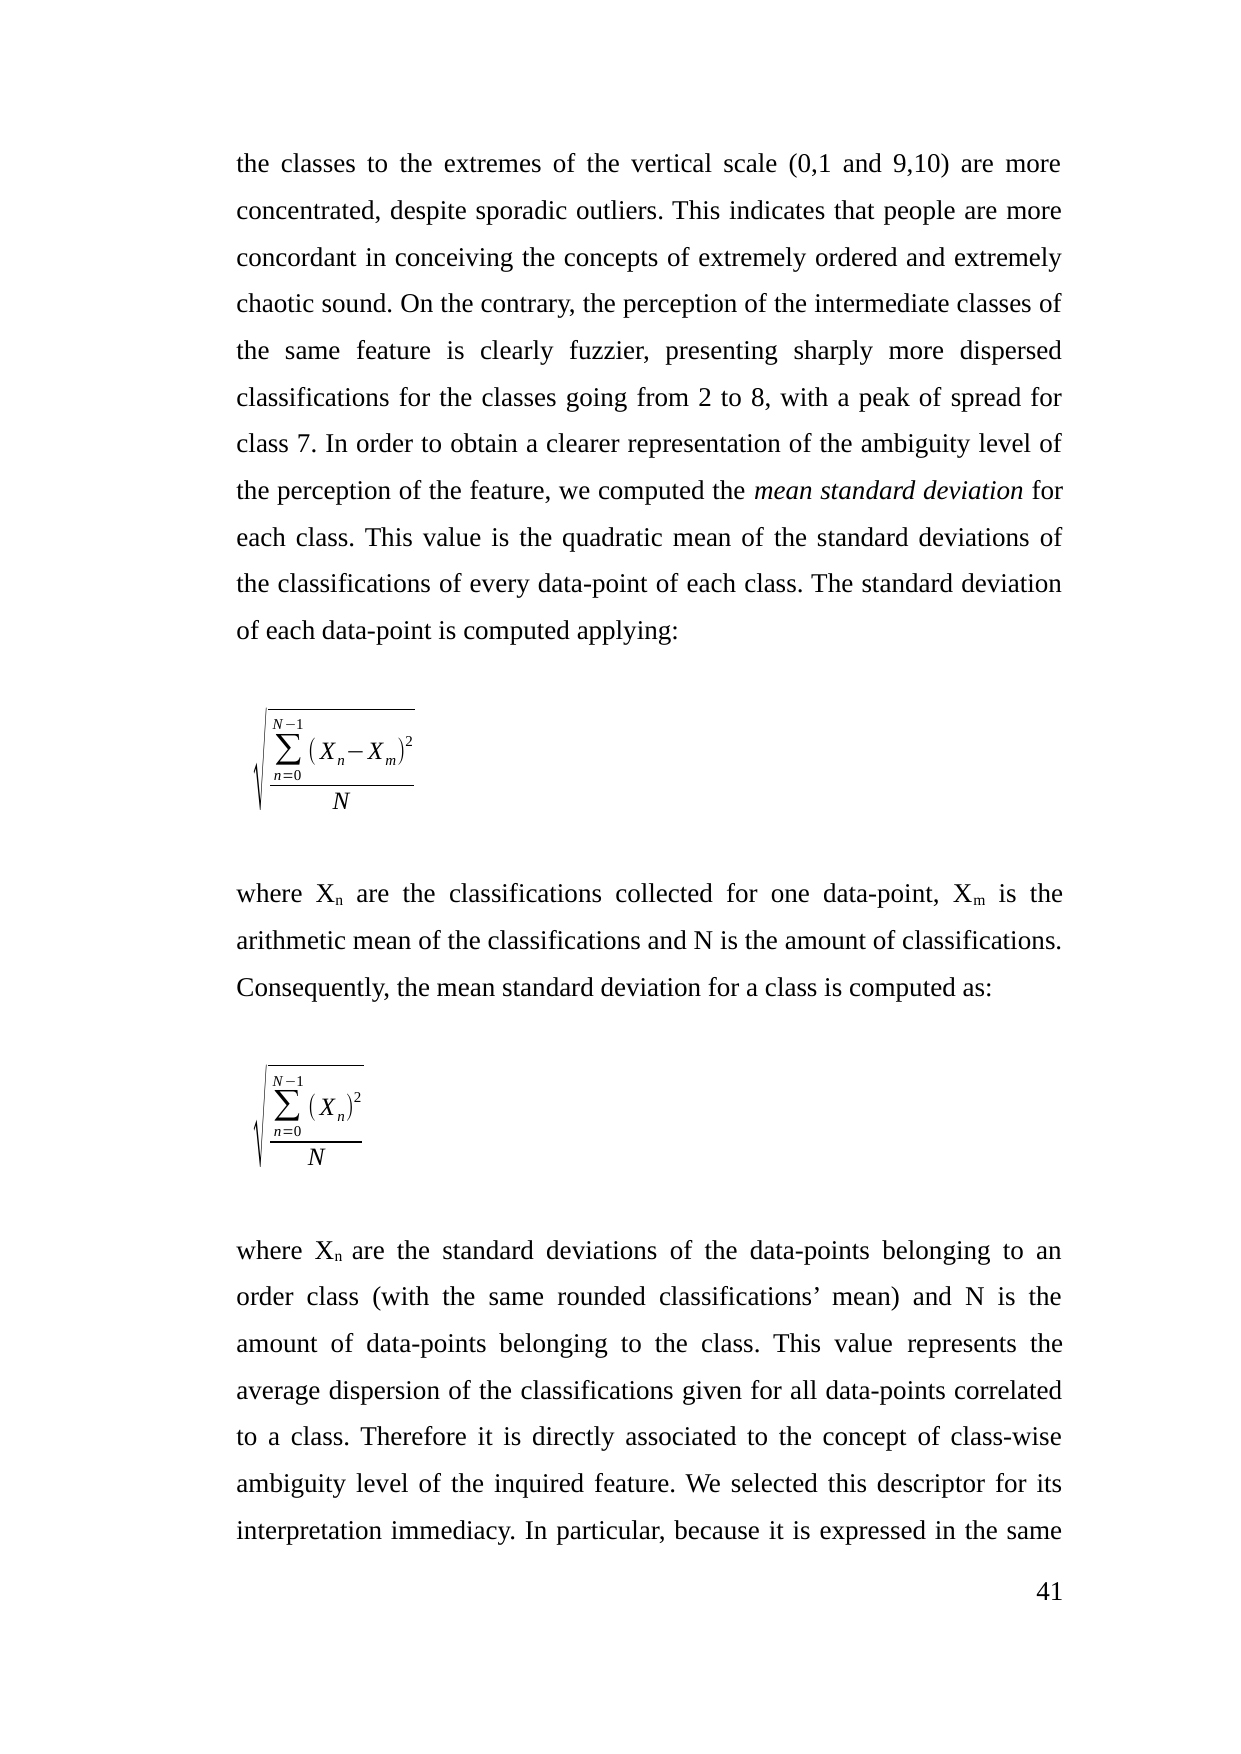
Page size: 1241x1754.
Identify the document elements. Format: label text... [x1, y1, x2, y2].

text where Xn are the standard deviations of the data-points belonging to an order class (with the same rounded classifications’ mean) and N is the amount of data-points belonging to the class. This value represents the average dispersion of the classifications given for all data-points correlated to a class. Therefore it is directly associated to the concept of class-wise ambiguity level of the inquired feature. We selected this descriptor for its interpretation immediacy. In particular, because it is expressed in the same [236, 1234, 1063, 1545]
text where Xn are the classifications collected for one data-point, Xm is the arithmetic mean of the classifications and N is the amount of classifications. Consequently, the mean standard deviation for a class is computed as: [236, 877, 1063, 1002]
text the classes to the extremes of the vertical scale (0,1 and 9,10) are more concentrated, despite sporadic outliers. This indicates that people are more concordant in conceiving the concepts of extremely ordered and extremely chaotic sound. On the contrary, the perception of the intermediate classes of the same feature is clearly fuzzier, presenting sharply more dispersed classifications for the classes going from 2 to 8, with a peak of spread for class 7. In order to obtain a clearer representation of the ambiguity level of the perception of the feature, we computed the mean standard deviation for each class. This value is the quadratic mean of the standard deviations of the classifications of every data-point of each class. The standard deviation of each data-point is computed applying: [236, 148, 1063, 645]
